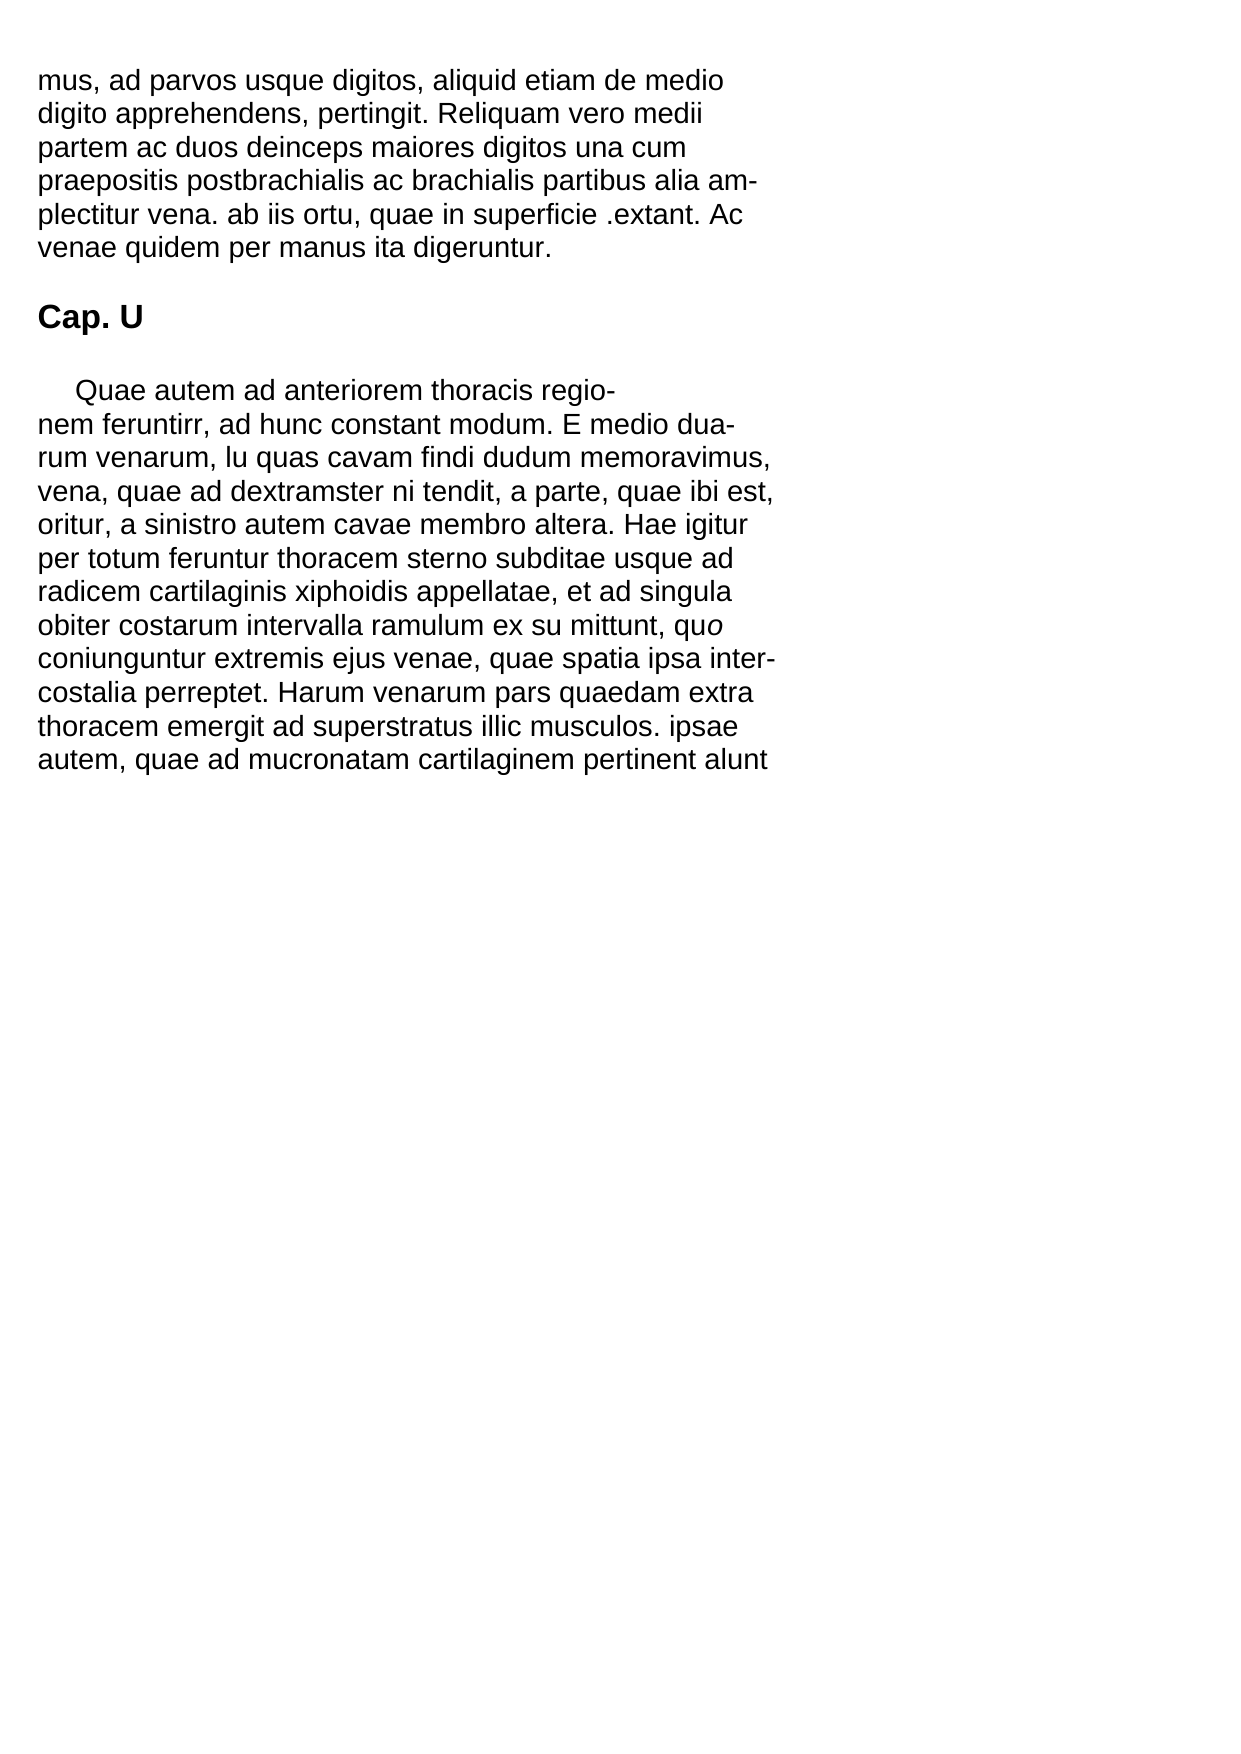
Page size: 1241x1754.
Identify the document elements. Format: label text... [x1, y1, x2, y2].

text Quae autem ad anteriorem thoracis regio- nem feruntirr, ad hunc constant modum. E medio dua- rum venarum, lu quas cavam findi dudum memoravimus, vena, quae ad dextramster ni tendit, a parte, quae ibi est, oritur, a sinistro autem cavae membro altera. Hae igitur per totum feruntur thoracem sterno subditae usque ad radicem cartilaginis xiphoidis appellatae, et ad singula obiter costarum intervalla ramulum ex su mittunt, quo coniunguntur extremis ejus venae, quae spatia ipsa inter- costalia perreptet. Harum venarum pars quaedam extra thoracem emergit ad superstratus illic musculos. ipsae autem, quae ad mucronatam cartilaginem pertinent alunt [37, 373, 1203, 776]
subtitle Cap. U [37, 297, 1203, 336]
text mus, ad parvos usque digitos, aliquid etiam de medio digito apprehendens, pertingit. Reliquam vero medii partem ac duos deinceps maiores digitos una cum praepositis postbrachialis ac brachialis partibus alia am- plectitur vena. ab iis ortu, quae in superficie .extant. Ac venae quidem per manus ita digeruntur. [37, 62, 1203, 264]
